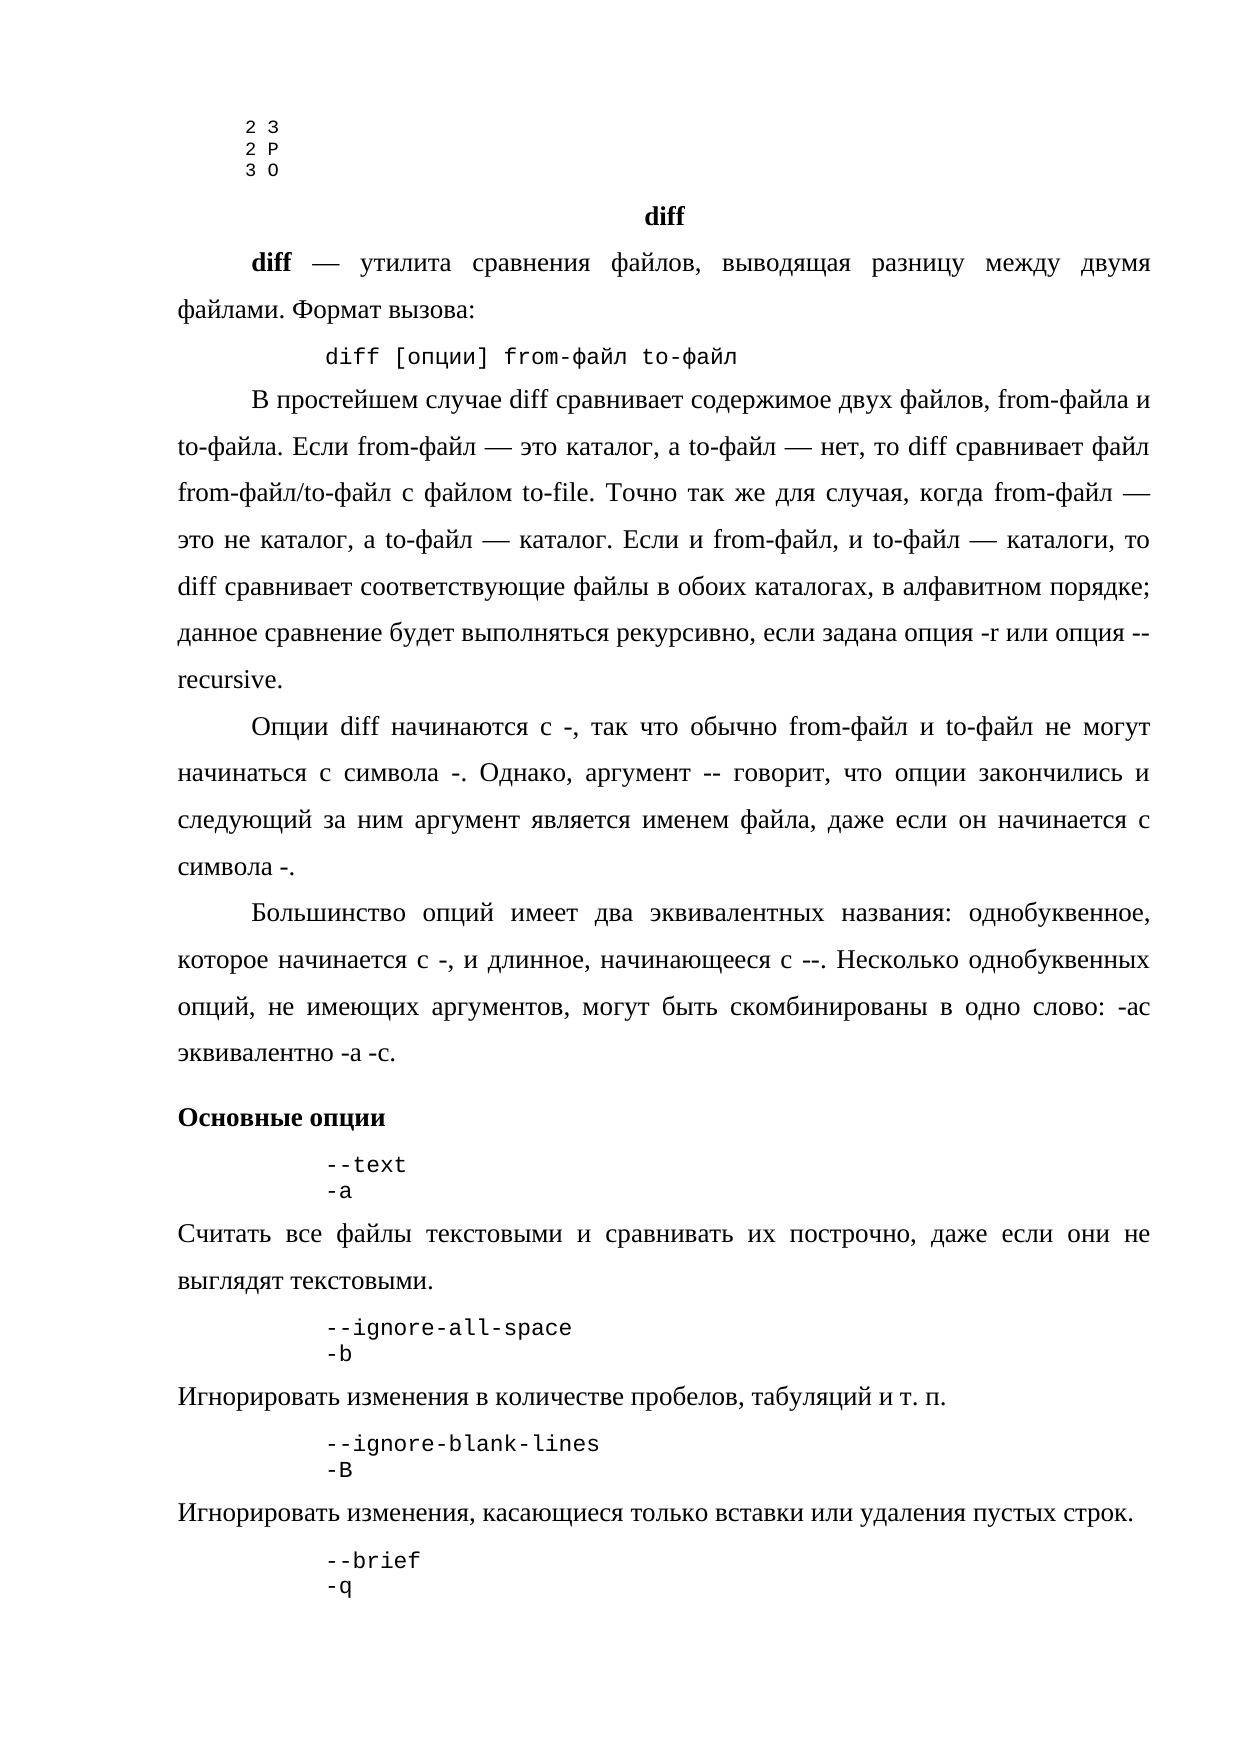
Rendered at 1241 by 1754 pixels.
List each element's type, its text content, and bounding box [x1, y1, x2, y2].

text Считать все файлы текстовыми и сравнивать их построчно, даже если они не выглядят текстовыми. [177, 1217, 1152, 1295]
text Большинство опций имеет два эквивалентных названия: однобуквенное, которое начинается с -, и длинное, начинающееся с --. Несколько однобуквенных опций, не имеющих аргументов, могут быть скомбинированы в одно слово: -ac эквивалентно -a -c. [177, 897, 1152, 1068]
text 3 О [177, 161, 1152, 182]
text Опции diff начинаются с -, так что обычно from-файл и to-файл не могут начинаться с символа -. Однако, аргумент -- говорит, что опции закончились и следующий за ним аргумент является именем файла, даже если он начинается с символа -. [177, 710, 1152, 881]
text --ignore-blank-lines [325, 1433, 1152, 1459]
text -b [325, 1342, 1152, 1368]
text --brief [325, 1549, 1152, 1575]
text 2 Р [177, 139, 1152, 161]
text --text [325, 1153, 1152, 1179]
text Игнорировать изменения, касающиеся только вставки или удаления пустых строк. [177, 1496, 1152, 1527]
subtitle Основные опции [177, 1101, 1152, 1132]
subtitle diff [177, 199, 1152, 231]
text --ignore-all-space [325, 1316, 1152, 1342]
text -q [325, 1575, 1152, 1601]
text diff [опции] from-файл to-файл [325, 346, 1152, 371]
text -a [325, 1179, 1152, 1205]
text diff — утилита сравнения файлов, выводящая разницу между двумя файлами. Формат вызова: [177, 246, 1152, 324]
text -B [325, 1459, 1152, 1484]
text Игнорировать изменения в количестве пробелов, табуляций и т. п. [177, 1380, 1152, 1411]
text 2 З [177, 118, 1152, 139]
text В простейшем случае diff сравнивает содержимое двух файлов, from-файла и to-файла. Если from-файл — это каталог, а to-файл — нет, то diff сравнивает файл from-файл/to-файл с файлом to-file. Точно так же для случая, когда from-файл — это не каталог, а to-файл — каталог. Если и from-файл, и to-файл — каталоги, то diff сравнивает соответствующие файлы в обоих каталогах, в алфавитном порядке; данное сравнение будет выполняться рекурсивно, если задана опция -r или опция --recursive. [177, 383, 1152, 694]
